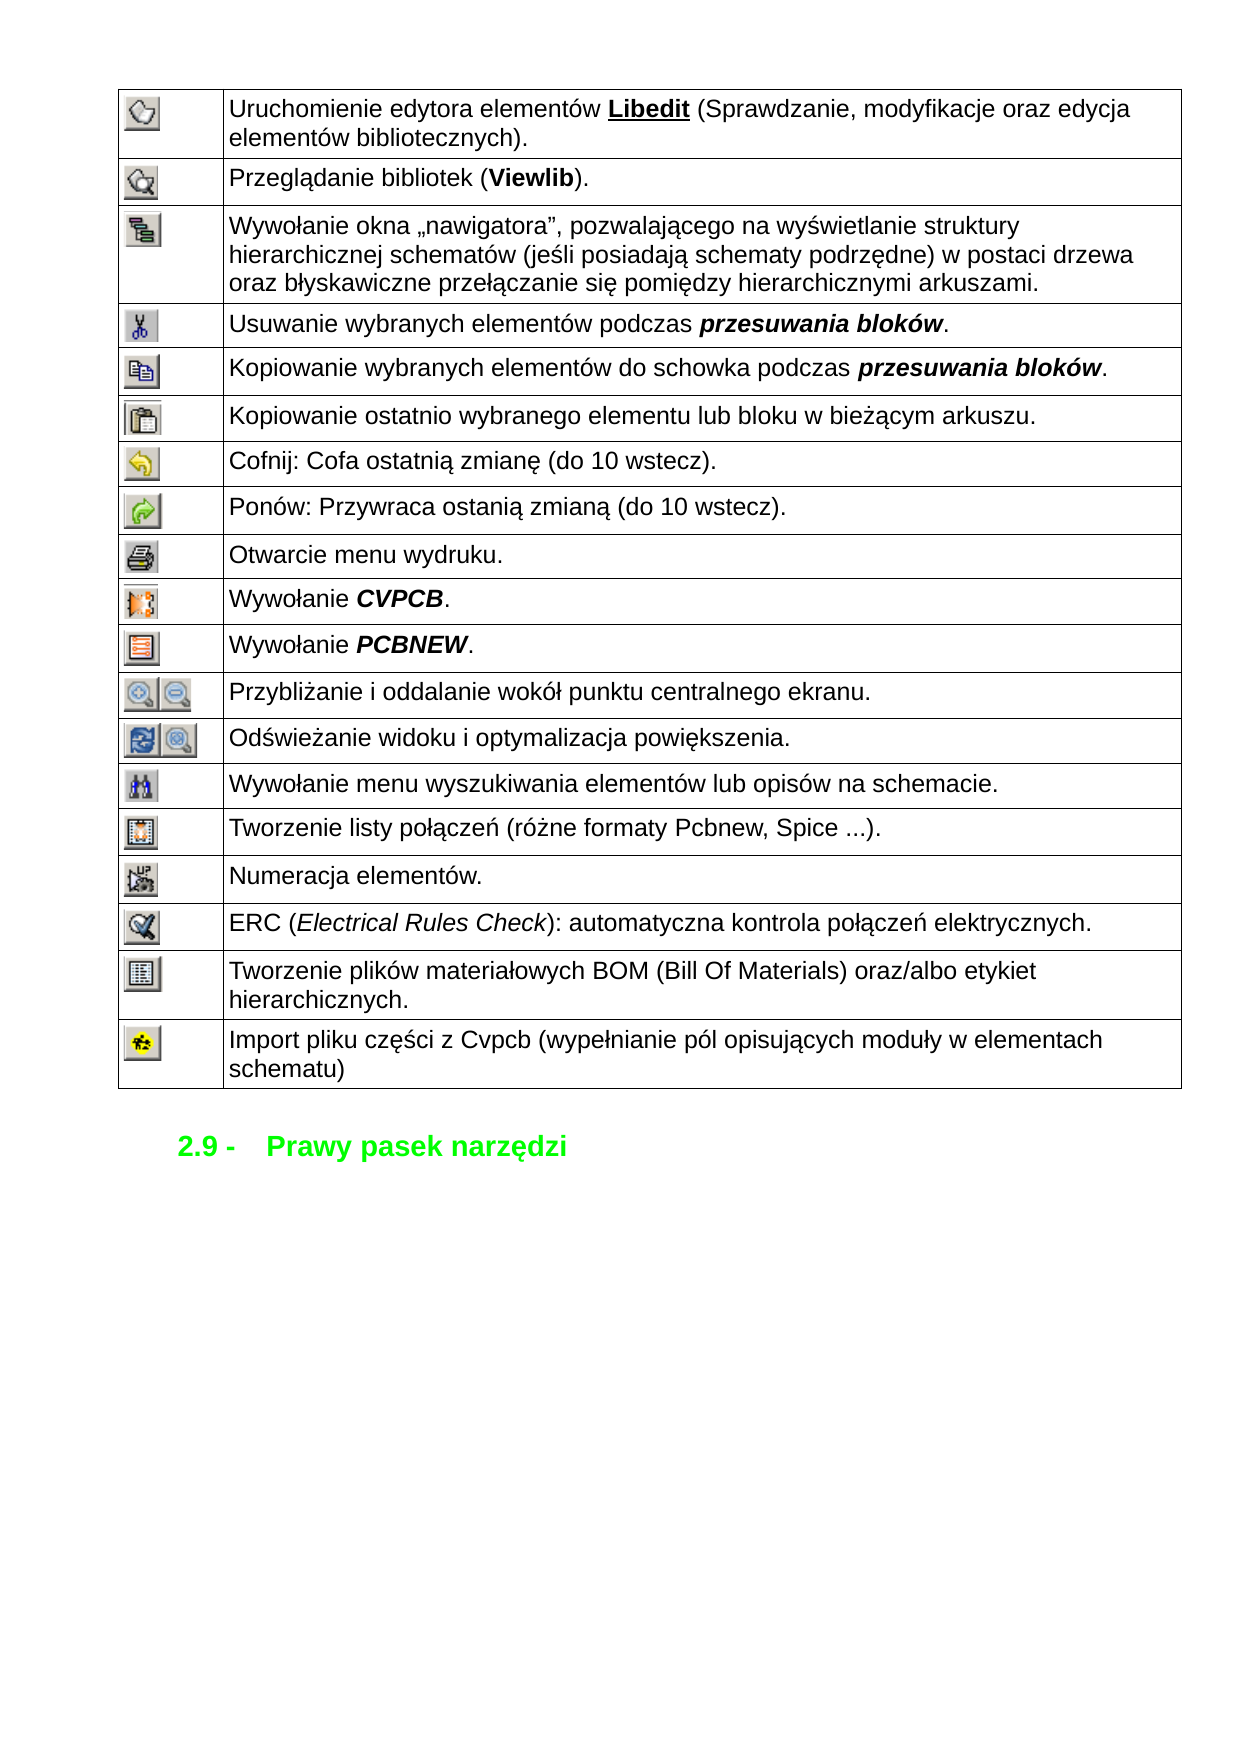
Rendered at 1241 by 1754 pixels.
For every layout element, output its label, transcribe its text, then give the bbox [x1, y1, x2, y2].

table_cell Wywołanie PCBNEW. [224, 625, 1181, 672]
table_cell Ponów: Przywraca ostanią zmianą (do 10 wstecz). [224, 487, 1181, 534]
table_cell Przeglądanie bibliotek (Viewlib). [224, 159, 1181, 205]
picture [123, 353, 160, 389]
table_cell Kopiowanie ostatnio wybranego elementu lub bloku w bieżącym arkuszu. [224, 396, 1181, 441]
table_cell Numeracja elementów. [224, 856, 1181, 903]
picture [123, 908, 160, 945]
table_cell Kopiowanie wybranych elementów do schowka podczas przesuwania bloków. [224, 348, 1181, 395]
table_cell [119, 90, 223, 158]
table_cell [119, 719, 223, 763]
picture [123, 861, 158, 897]
picture [123, 630, 160, 666]
picture [123, 211, 162, 247]
picture [123, 94, 160, 131]
table_cell Otwarcie menu wydruku. [224, 535, 1181, 578]
table_cell Cofnij: Cofa ostatnią zmianę (do 10 wstecz). [224, 442, 1181, 486]
table_cell [119, 809, 223, 855]
table_cell [119, 442, 223, 486]
table_cell [119, 951, 223, 1019]
picture [123, 677, 192, 712]
picture [123, 400, 162, 435]
picture [123, 584, 158, 619]
table_cell [119, 764, 223, 808]
table_cell [119, 206, 223, 303]
picture [123, 813, 158, 850]
table_cell [119, 625, 223, 672]
table_cell Tworzenie listy połączeń (różne formaty Pcbnew, Spice ...). [224, 809, 1181, 855]
table_cell Odświeżanie widoku i optymalizacja powiększenia. [224, 719, 1181, 763]
table_cell [119, 487, 223, 534]
picture [123, 723, 198, 758]
table_cell [119, 396, 223, 441]
table_cell [119, 1020, 223, 1088]
table_cell [119, 904, 223, 950]
table_cell [119, 579, 223, 624]
picture [123, 1025, 162, 1061]
table_cell Wywołanie CVPCB. [224, 579, 1181, 624]
table_cell Import pliku części z Cvpcb (wypełnianie pól opisujących moduły w elementach schematu) [224, 1020, 1181, 1088]
table_cell Wywołanie menu wyszukiwania elementów lub opisów na schemacie. [224, 764, 1181, 808]
picture [123, 956, 163, 992]
table_cell ERC (Electrical Rules Check): automatyczna kontrola połączeń elektrycznych. [224, 904, 1181, 950]
table_cell [119, 535, 223, 578]
table_cell Usuwanie wybranych elementów podczas przesuwania bloków. [224, 304, 1181, 347]
table_cell [119, 348, 223, 395]
table_cell Tworzenie plików materiałowych BOM (Bill Of Materials) oraz/albo etykiet hierarchicznych. [224, 951, 1181, 1019]
table_cell Wywołanie okna „nawigatora”, pozwalającego na wyświetlanie struktury hierarchicznej schematów (jeśli posiadają schematy podrzędne) w postaci drzewa oraz błyskawiczne przełączanie się pomiędzy hierarchicznymi arkuszami. [224, 206, 1181, 303]
subtitle Prawy pasek narzędzi [177, 1129, 1181, 1162]
picture [123, 446, 160, 481]
picture [123, 492, 163, 529]
table_cell [119, 159, 223, 205]
picture [123, 163, 158, 200]
table_cell [119, 673, 223, 717]
table_cell Przybliżanie i oddalanie wokół punktu centralnego ekranu. [224, 673, 1181, 717]
table_cell [119, 304, 223, 347]
table_cell [119, 856, 223, 903]
table_cell Uruchomienie edytora elementów Libedit (Sprawdzanie, modyfikacje oraz edycja elementów bibliotecznych). [224, 90, 1181, 158]
